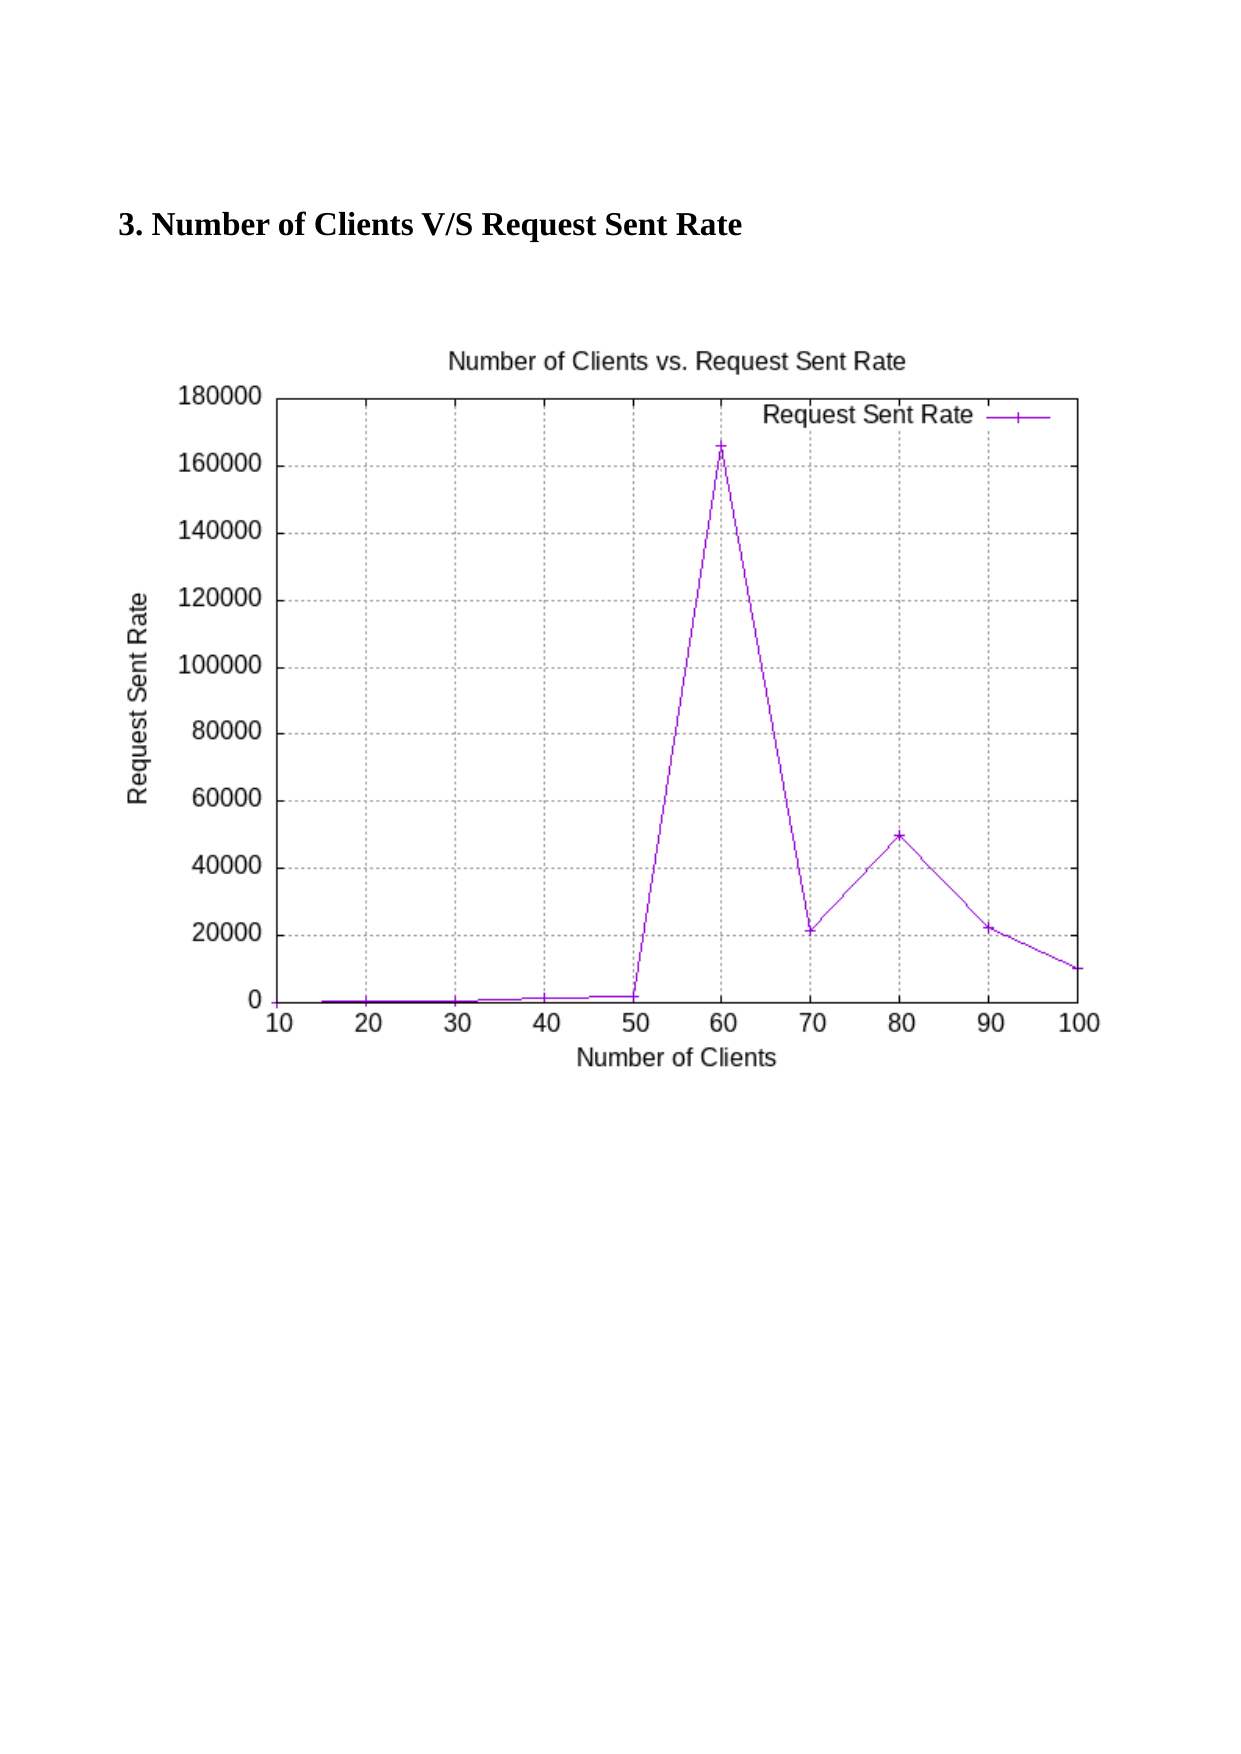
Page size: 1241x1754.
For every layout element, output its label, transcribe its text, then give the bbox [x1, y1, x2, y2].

text 3. Number of Clients V/S Request Sent Rate [118, 204, 1122, 243]
picture [120, 328, 1121, 1079]
